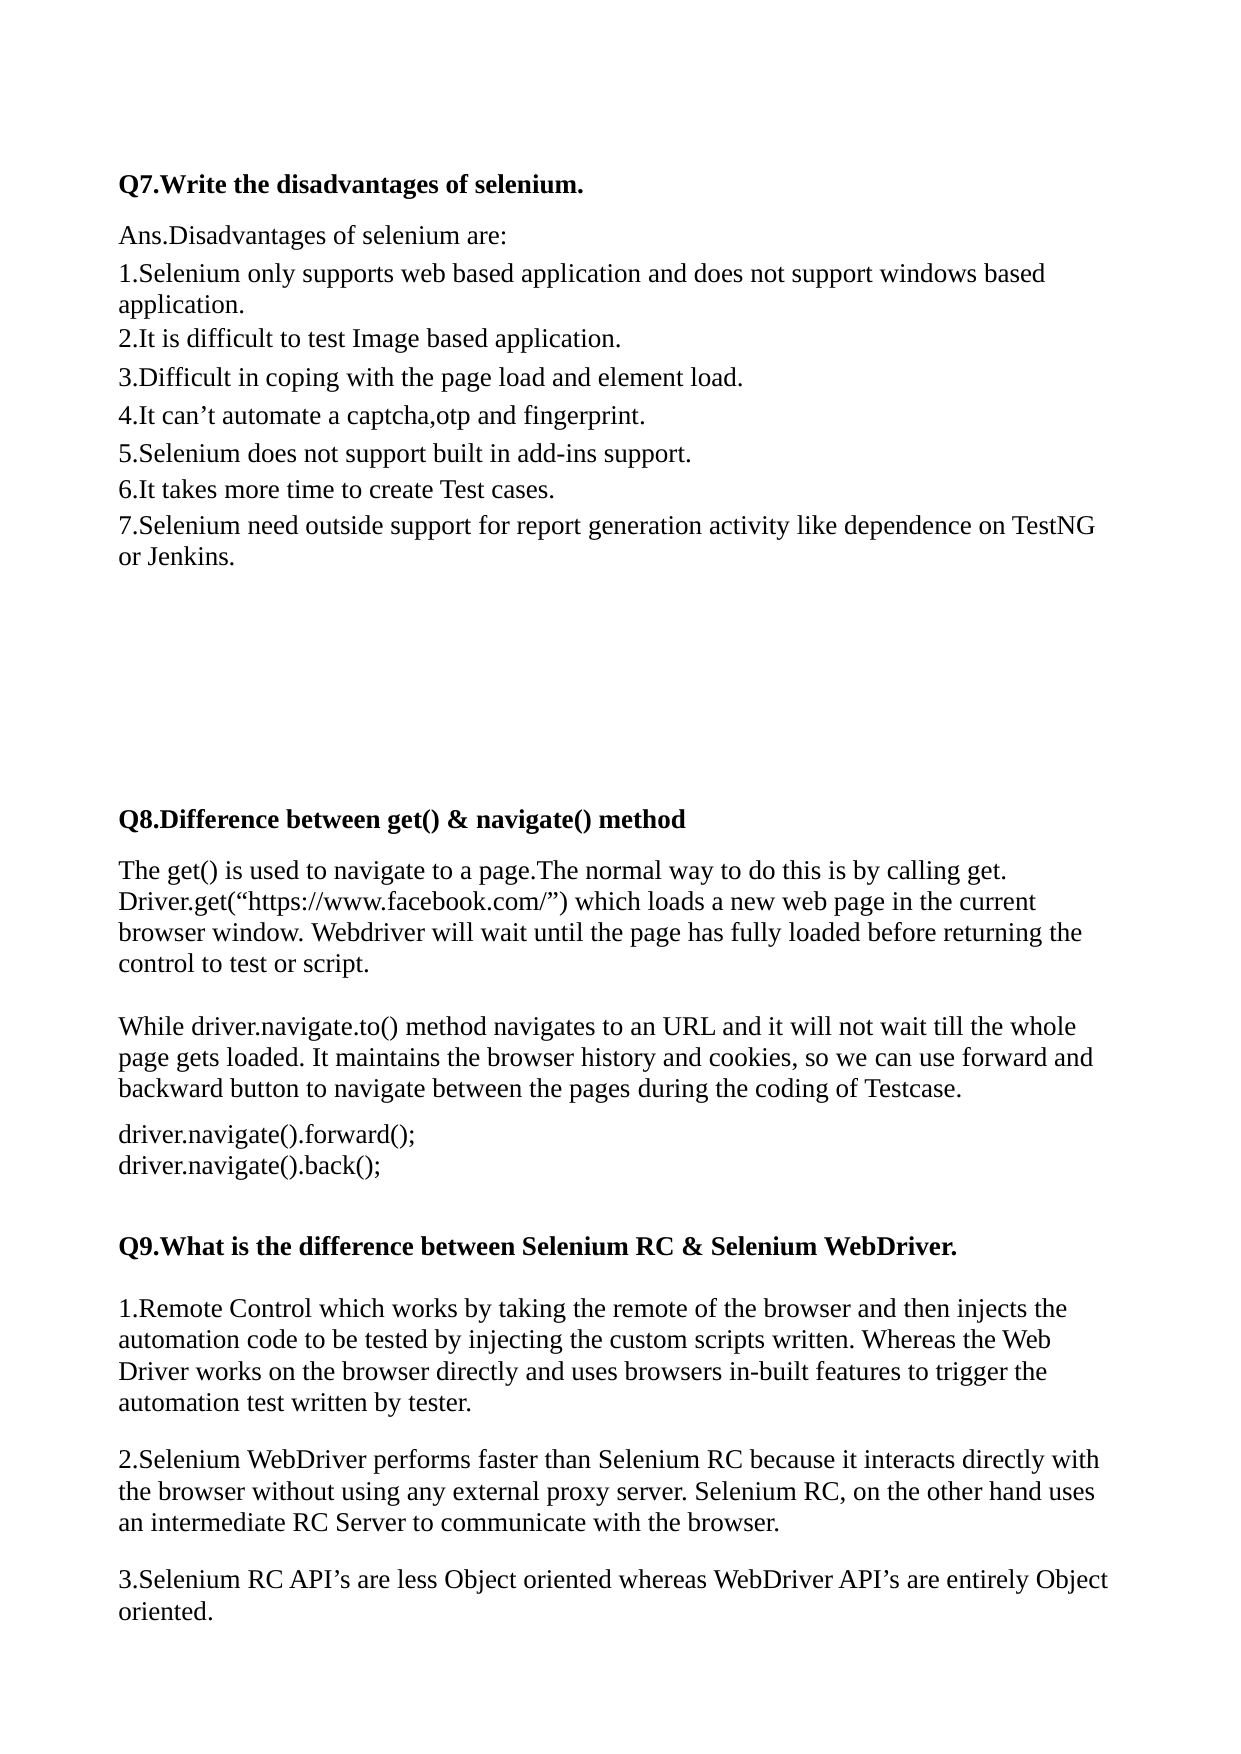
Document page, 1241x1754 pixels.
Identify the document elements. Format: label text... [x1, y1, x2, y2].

text driver.navigate().back(); [118, 1149, 1122, 1180]
text While driver.navigate.to() method navigates to an URL and it will not wait till the whole page gets loaded. It maintains the browser history and cookies, so we can use forward and backward button to navigate between the pages during the coding of Testcase. [118, 1010, 1122, 1103]
text Q8.Difference between get() & navigate() method [118, 804, 1122, 835]
text Q9.What is the difference between Selenium RC & Selenium WebDriver. [118, 1230, 1122, 1261]
text 1.Selenium only supports web based application and does not support windows based application. [118, 257, 1122, 319]
text 2.It is difficult to test Image based application. [118, 322, 1122, 353]
text The get() is used to navigate to a page.The normal way to do this is by calling get. [118, 854, 1122, 885]
text 6.It takes more time to create Test cases. [118, 473, 1122, 504]
text 7.Selenium need outside support for report generation activity like dependence on TestNG or Jenkins. [118, 509, 1122, 571]
text Ans.Disadvantages of selenium are: [118, 219, 1122, 250]
text driver.navigate().forward(); [118, 1118, 1122, 1149]
text 4.It can’t automate a captcha,otp and fingerprint. [118, 399, 1122, 430]
text 3.Selenium RC API’s are less Object oriented whereas WebDriver API’s are entirely Object oriented. [118, 1563, 1122, 1626]
text 3.Difficult in coping with the page load and element load. [118, 361, 1122, 392]
text 2.Selenium WebDriver performs faster than Selenium RC because it interacts directly with the browser without using any external proxy server. Selenium RC, on the other hand uses an intermediate RC Server to communicate with the browser. [118, 1443, 1122, 1537]
text Driver.get(“https://www.facebook.com/”) which loads a new web page in the current browser window. Webdriver will wait until the page has fully loaded before returning the control to test or script. [118, 885, 1122, 978]
text 5.Selenium does not support built in add-ins support. [118, 437, 1122, 469]
text Q7.Write the disadvantages of selenium. [118, 168, 1122, 199]
text 1.Remote Control which works by taking the remote of the browser and then injects the automation code to be tested by injecting the custom scripts written. Whereas the Web Driver works on the browser directly and uses browsers in-built features to trigger the automation test written by tester. [118, 1292, 1122, 1417]
